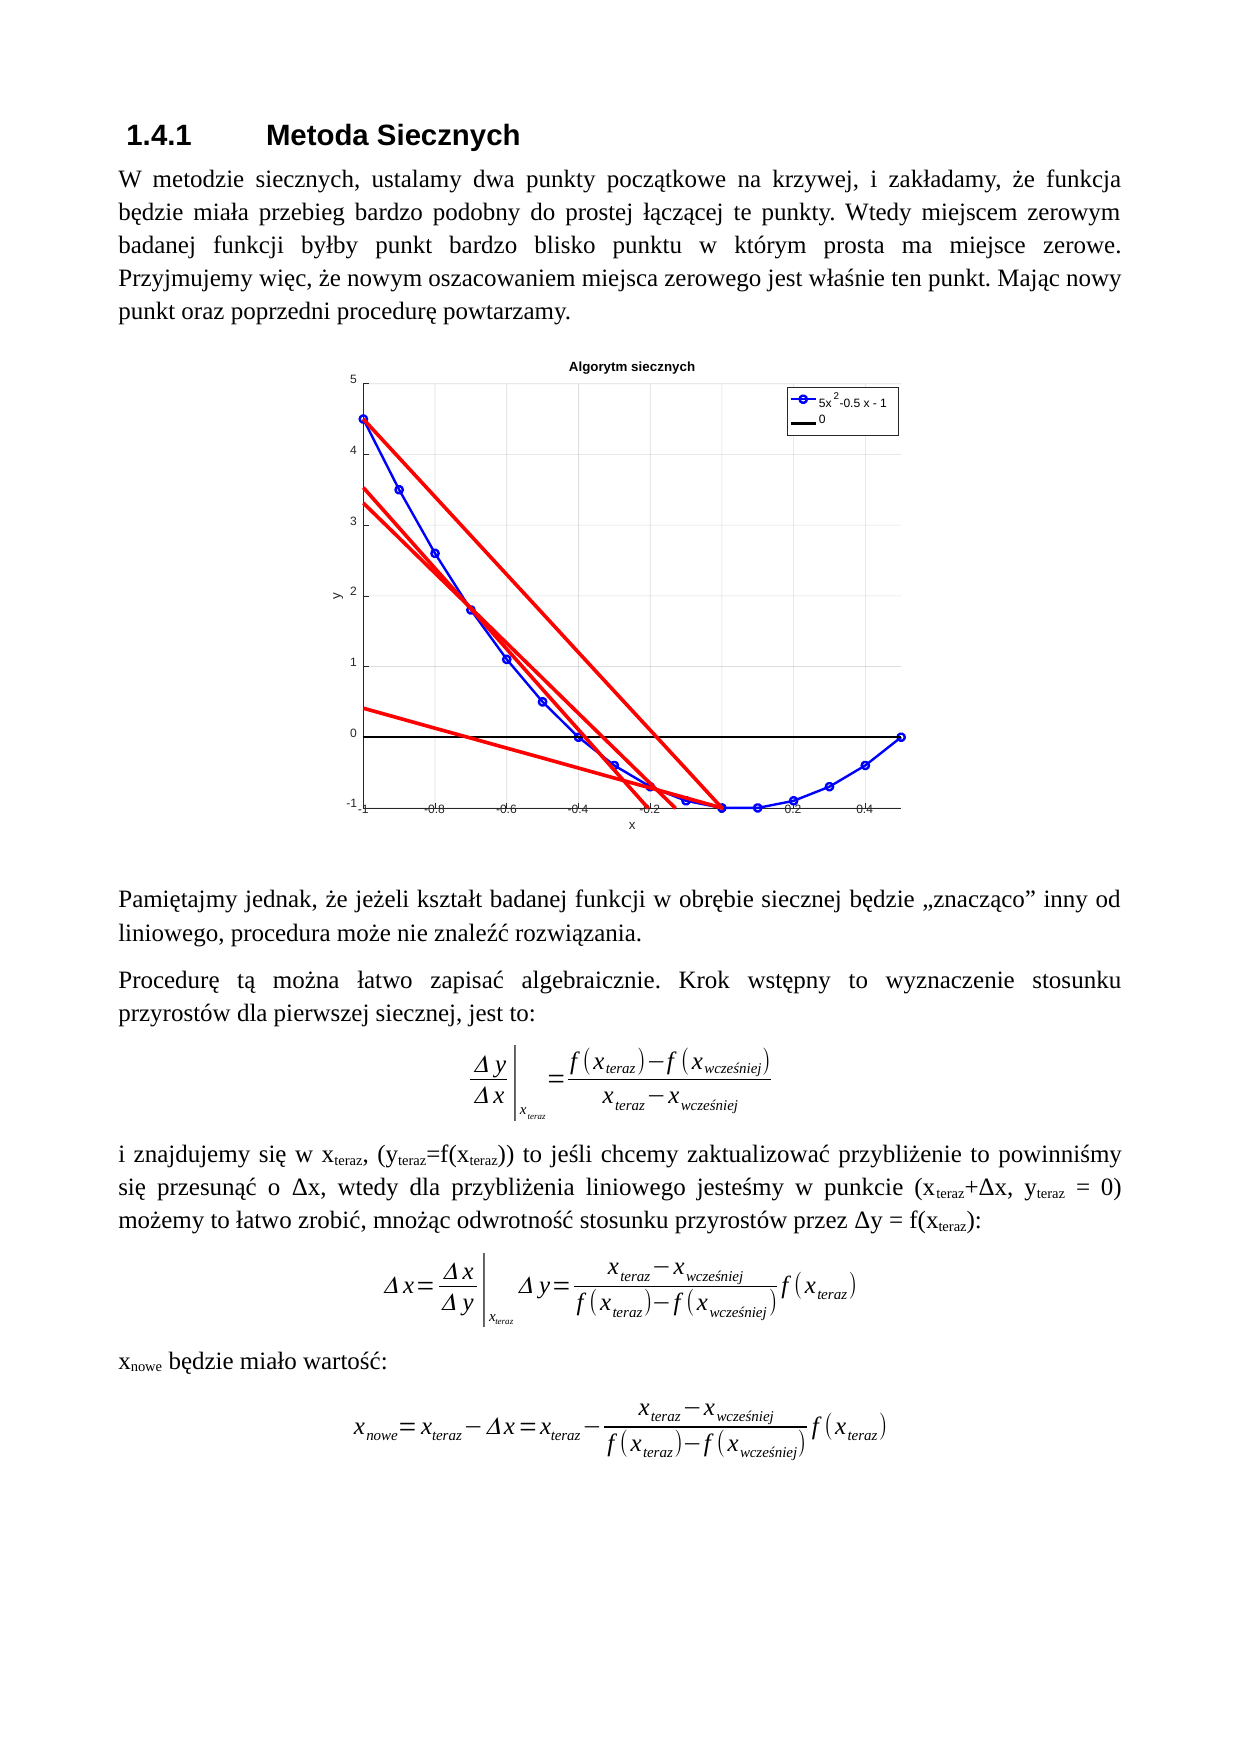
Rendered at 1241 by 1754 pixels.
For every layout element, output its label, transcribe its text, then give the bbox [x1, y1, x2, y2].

text i znajdujemy się w xteraz, (yteraz=f(xteraz)) to jeśli chcemy zaktualizować przybliżenie to powinniśmy się przesunąć o Δx, wtedy dla przybliżenia liniowego jesteśmy w punkcie (xteraz+Δx, yteraz = 0) możemy to łatwo zrobić, mnożąc odwrotność stosunku przyrostów przez Δy = f(xteraz): [118, 1139, 1122, 1234]
text Pamiętajmy jednak, że jeżeli kształt badanej funkcji w obrębie siecznej będzie „znacząco” inny od liniowego, procedura może nie znaleźć rozwiązania. [118, 884, 1122, 946]
text xnowe będzie miało wartość: [118, 1346, 1122, 1375]
text Procedurę tą można łatwo zapisać algebraicznie. Krok wstępny to wyznaczenie stosunku przyrostów dla pierwszej siecznej, jest to: [118, 965, 1122, 1027]
text W metodzie siecznych, ustalamy dwa punkty początkowe na krzywej, i zakładamy, że funkcja będzie miała przebieg bardzo podobny do prostej łączącej te punkty. Wtedy miejscem zerowym badanej funkcji byłby punkt bardzo blisko punktu w którym prosta ma miejsce zerowe. Przyjmujemy więc, że nowym oszacowaniem miejsca zerowego jest właśnie ten punkt. Mając nowy punkt oraz poprzedni procedurę powtarzamy. [118, 164, 1122, 325]
subtitle Metoda Siecznych [118, 118, 1122, 152]
